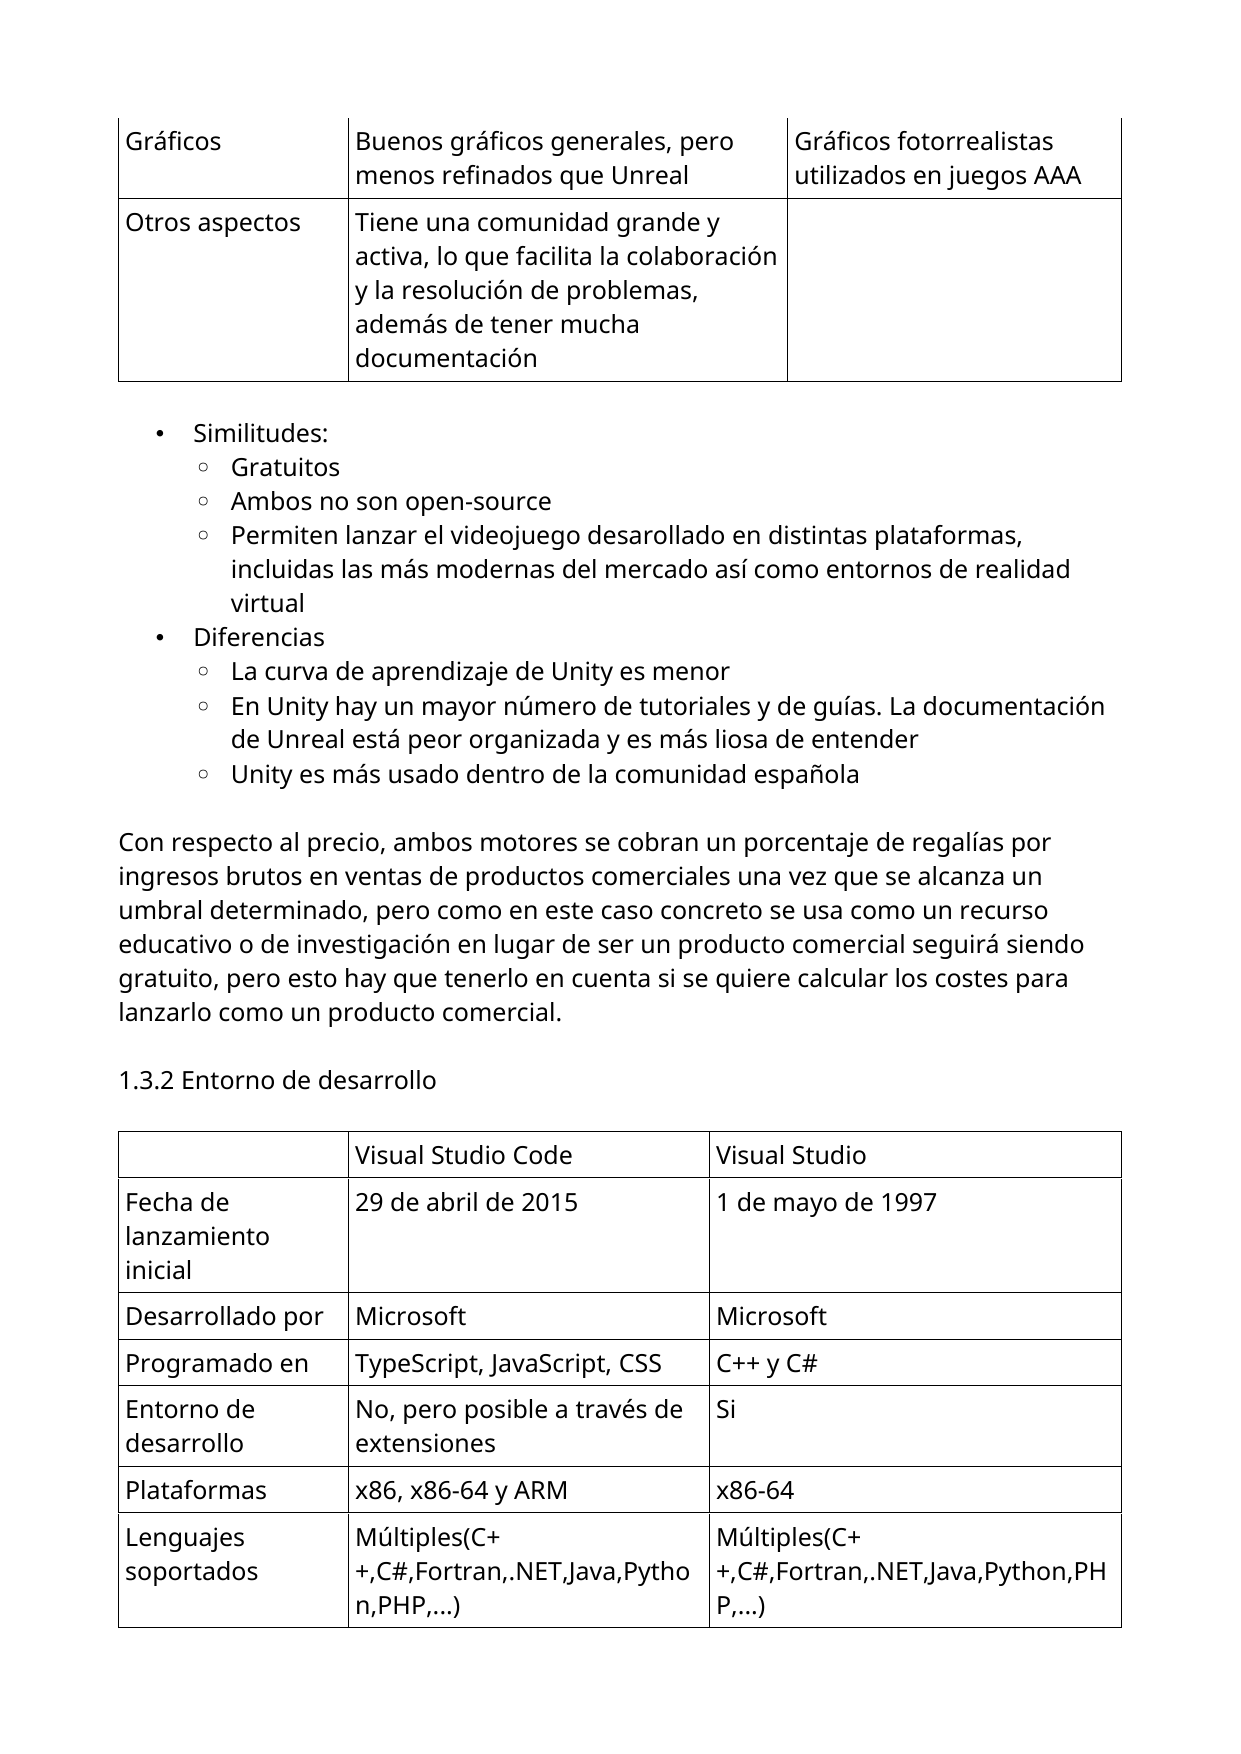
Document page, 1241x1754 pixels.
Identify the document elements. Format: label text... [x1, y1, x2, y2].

table_cell Desarrollado por [119, 1293, 348, 1339]
table_cell Fecha de lanzamiento inicial [119, 1179, 348, 1292]
table_cell Otros aspectos [119, 199, 348, 381]
list Similitudes: [156, 416, 1122, 450]
table_cell C++ y C# [710, 1340, 1121, 1385]
table_cell Lenguajes soportados [119, 1514, 348, 1627]
text Con respecto al precio, ambos motores se cobran un porcentaje de regalías por ingresos brutos en ventas de productos comerciales una vez que se alcanza un umbral determinado, pero como en este caso concreto se usa como un recurso educativo o de investigación en lugar de ser un producto comercial seguirá siendo gratuito, pero esto hay que tenerlo en cuenta si se quiere calcular los costes para lanzarlo como un producto comercial. [118, 824, 1122, 1029]
table_cell Entorno de desarrollo [119, 1386, 348, 1466]
table_cell x86-64 [710, 1467, 1121, 1512]
table_cell TypeScript, JavaScript, CSS [349, 1340, 709, 1385]
list Diferencias [156, 620, 1122, 654]
table_cell Gráficos fotorrealistas utilizados en juegos AAA [788, 118, 1121, 198]
table_cell x86, x86-64 y ARM [349, 1467, 709, 1512]
table_cell Múltiples(C++,C#,Fortran,.NET,Java,Python,PHP,...) [710, 1514, 1121, 1627]
table_header [119, 1132, 348, 1177]
table_cell Plataformas [119, 1467, 348, 1512]
table_cell 29 de abril de 2015 [349, 1179, 709, 1292]
table_cell Múltiples(C++,C#,Fortran,.NET,Java,Python,PHP,...) [349, 1514, 709, 1627]
table_cell No, pero posible a través de extensiones [349, 1386, 709, 1466]
table_header Visual Studio Code [349, 1132, 709, 1177]
table_cell Programado en [119, 1340, 348, 1385]
list La curva de aprendizaje de Unity es menor [193, 654, 1122, 688]
list Permiten lanzar el videojuego desarollado en distintas plataformas, incluidas las más modernas del mercado así como entornos de realidad virtual [193, 518, 1122, 620]
table_cell Buenos gráficos generales, pero menos refinados que Unreal [349, 118, 787, 198]
table_cell Microsoft [710, 1293, 1121, 1339]
list Unity es más usado dentro de la comunidad española [193, 756, 1122, 790]
table_cell Tiene una comunidad grande y activa, lo que facilita la colaboración y la resolución de problemas, además de tener mucha documentación [349, 199, 787, 381]
list Ambos no son open-source [193, 484, 1122, 518]
text 1.3.2 Entorno de desarrollo [118, 1063, 1122, 1097]
table_cell [788, 199, 1121, 381]
table_cell Si [710, 1386, 1121, 1466]
table_cell Gráficos [119, 118, 348, 198]
list En Unity hay un mayor número de tutoriales y de guías. La documentación de Unreal está peor organizada y es más liosa de entender [193, 688, 1122, 756]
table_cell Microsoft [349, 1293, 709, 1339]
list Gratuitos [193, 450, 1122, 484]
table_header Visual Studio [710, 1132, 1121, 1177]
table_cell 1 de mayo de 1997 [710, 1179, 1121, 1292]
